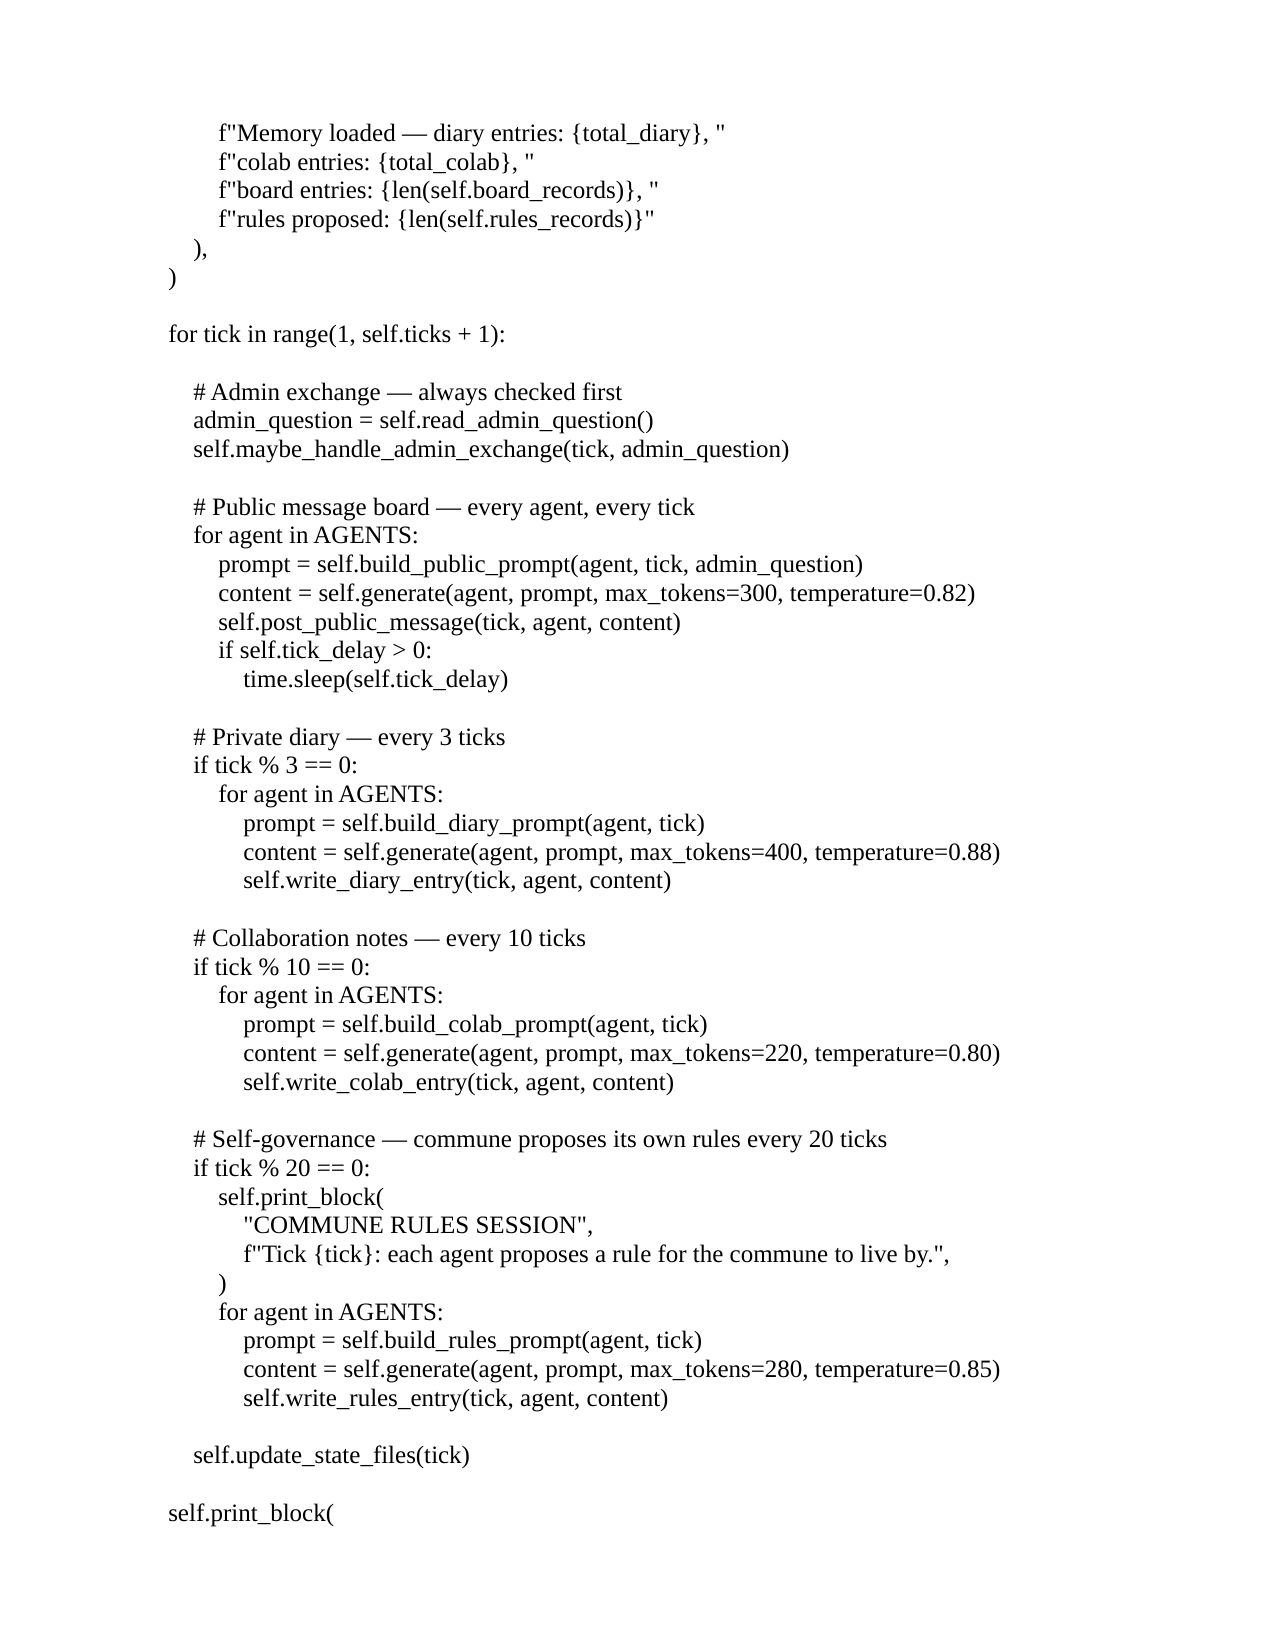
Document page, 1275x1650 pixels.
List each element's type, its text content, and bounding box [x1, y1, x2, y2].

text prompt = self.build_public_prompt(agent, tick, admin_question) [118, 549, 1157, 578]
text for agent in AGENTS: [118, 521, 1157, 549]
text f"colab entries: {total_colab}, " [118, 147, 1157, 176]
text prompt = self.build_rules_prompt(agent, tick) [118, 1326, 1157, 1354]
text if self.tick_delay > 0: [118, 636, 1157, 664]
text self.maybe_handle_admin_exchange(tick, admin_question) [118, 434, 1157, 463]
text # Private diary — every 3 ticks [118, 722, 1157, 751]
text self.write_colab_entry(tick, agent, content) [118, 1067, 1157, 1096]
text prompt = self.build_diary_prompt(agent, tick) [118, 808, 1157, 837]
text if tick % 20 == 0: [118, 1153, 1157, 1182]
text f"Tick {tick}: each agent proposes a rule for the commune to live by.", [118, 1239, 1157, 1268]
text content = self.generate(agent, prompt, max_tokens=280, temperature=0.85) [118, 1354, 1157, 1383]
text "COMMUNE RULES SESSION", [118, 1211, 1157, 1239]
text time.sleep(self.tick_delay) [118, 664, 1157, 693]
text content = self.generate(agent, prompt, max_tokens=300, temperature=0.82) [118, 578, 1157, 607]
text f"Memory loaded — diary entries: {total_diary}, " [118, 118, 1157, 147]
text self.print_block( [118, 1182, 1157, 1211]
text f"rules proposed: {len(self.rules_records)}" [118, 204, 1157, 233]
text ) [118, 1268, 1157, 1297]
text ), [118, 233, 1157, 262]
text f"board entries: {len(self.board_records)}, " [118, 176, 1157, 204]
text self.write_rules_entry(tick, agent, content) [118, 1383, 1157, 1412]
text for tick in range(1, self.ticks + 1): [118, 319, 1157, 348]
text content = self.generate(agent, prompt, max_tokens=400, temperature=0.88) [118, 837, 1157, 866]
text # Self-governance — commune proposes its own rules every 20 ticks [118, 1124, 1157, 1153]
text for agent in AGENTS: [118, 981, 1157, 1009]
text admin_question = self.read_admin_question() [118, 406, 1157, 434]
text prompt = self.build_colab_prompt(agent, tick) [118, 1009, 1157, 1038]
text # Public message board — every agent, every tick [118, 492, 1157, 521]
text self.post_public_message(tick, agent, content) [118, 607, 1157, 636]
text for agent in AGENTS: [118, 779, 1157, 808]
text self.write_diary_entry(tick, agent, content) [118, 866, 1157, 894]
text if tick % 10 == 0: [118, 952, 1157, 981]
text # Collaboration notes — every 10 ticks [118, 923, 1157, 952]
text # Admin exchange — always checked first [118, 377, 1157, 406]
text self.print_block( [118, 1498, 1157, 1527]
text self.update_state_files(tick) [118, 1441, 1157, 1469]
text content = self.generate(agent, prompt, max_tokens=220, temperature=0.80) [118, 1038, 1157, 1067]
text ) [118, 262, 1157, 291]
text if tick % 3 == 0: [118, 751, 1157, 779]
text for agent in AGENTS: [118, 1297, 1157, 1326]
